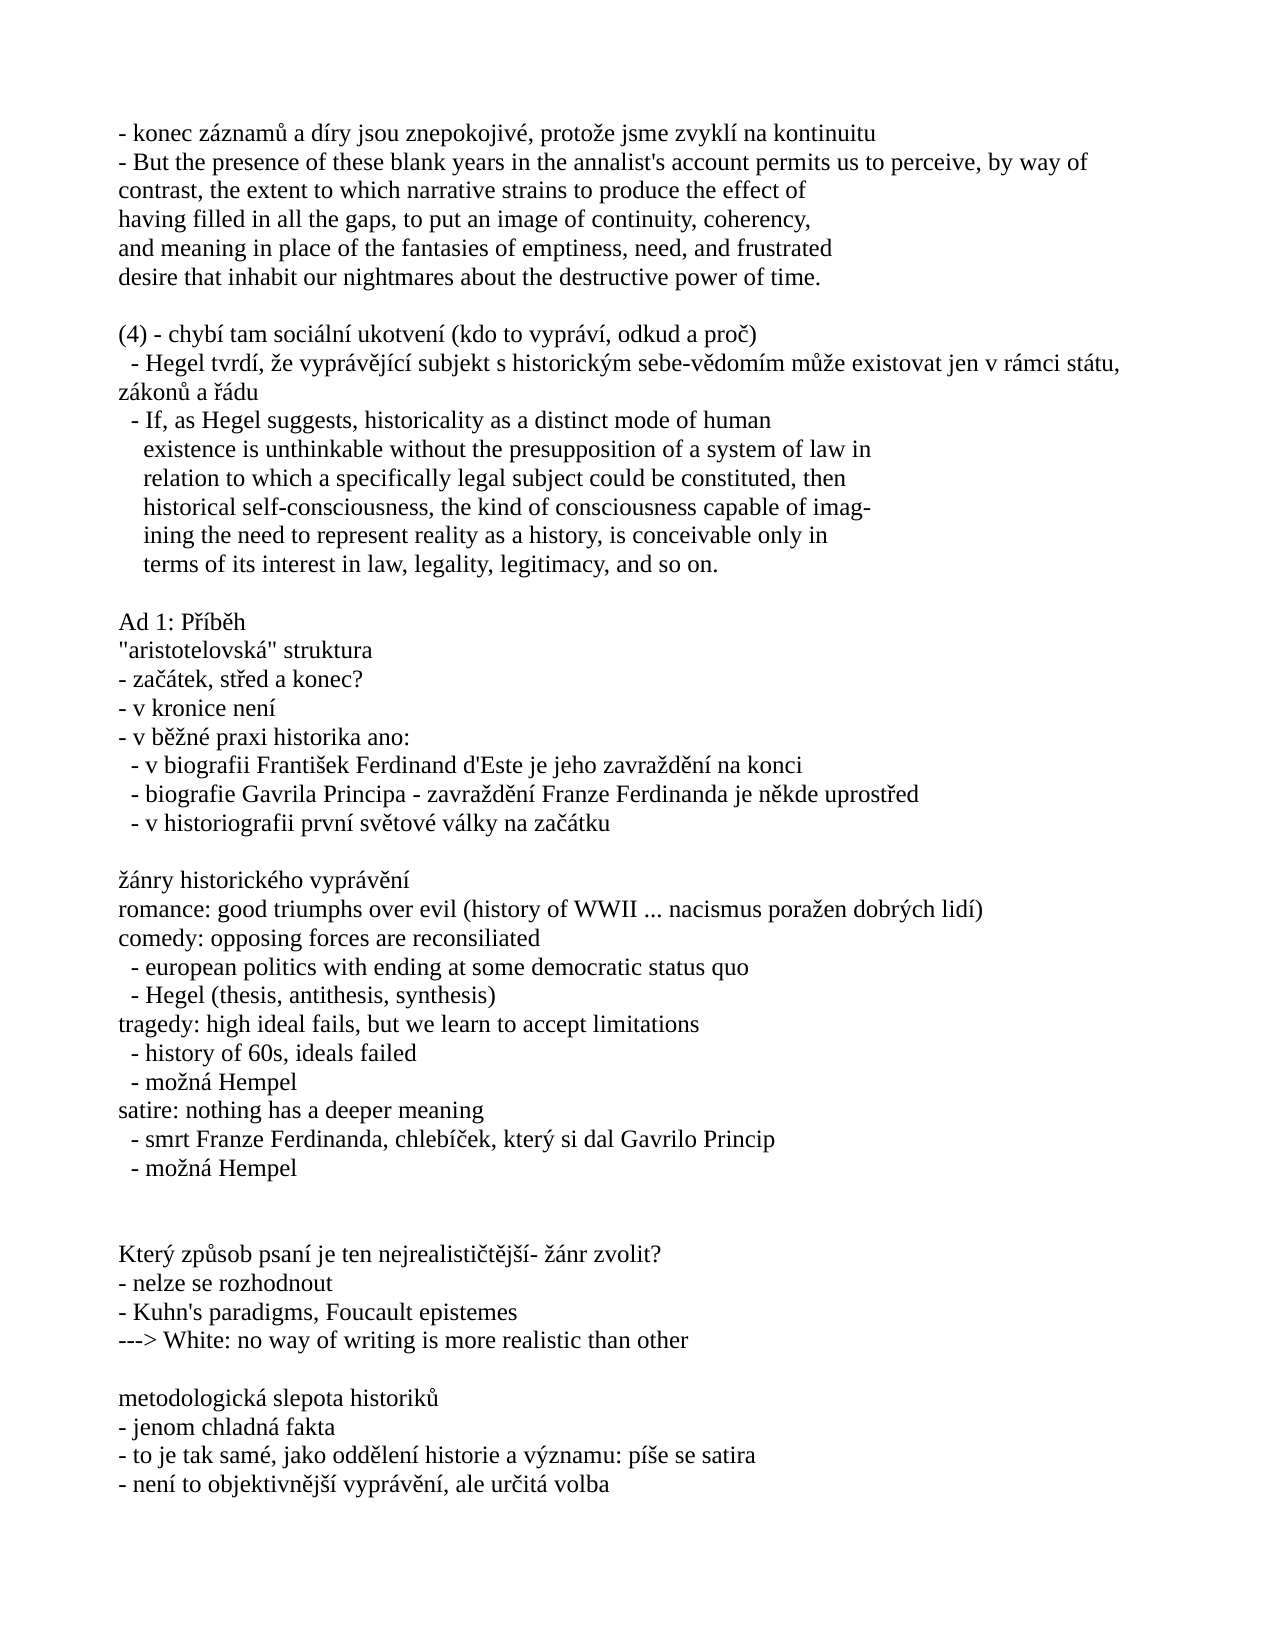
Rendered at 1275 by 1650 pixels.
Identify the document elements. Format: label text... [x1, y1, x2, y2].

text - biografie Gavrila Principa - zavraždění Franze Ferdinanda je někde uprostřed [118, 779, 1157, 808]
text - nelze se rozhodnout [118, 1268, 1157, 1297]
text historical self-consciousness, the kind of consciousness capable of imag- [118, 492, 1157, 521]
text desire that inhabit our nightmares about the destructive power of time. [118, 262, 1157, 291]
text - jenom chladná fakta [118, 1412, 1157, 1441]
text žánry historického vyprávění [118, 866, 1157, 894]
text - konec záznamů a díry jsou znepokojivé, protože jsme zvyklí na kontinuitu [118, 118, 1157, 147]
text contrast, the extent to which narrative strains to produce the effect of [118, 176, 1157, 204]
text (4) - chybí tam sociální ukotvení (kdo to vypráví, odkud a proč) [118, 319, 1157, 348]
text and meaning in place of the fantasies of emptiness, need, and frustrated [118, 233, 1157, 262]
text "aristotelovská" struktura [118, 636, 1157, 664]
text - možná Hempel [118, 1067, 1157, 1096]
text - začátek, střed a konec? [118, 664, 1157, 693]
text - to je tak samé, jako oddělení historie a významu: píše se satira [118, 1441, 1157, 1469]
text - If, as Hegel suggests, historicality as a distinct mode of human [118, 406, 1157, 434]
text Ad 1: Příběh [118, 607, 1157, 636]
text ining the need to represent reality as a history, is conceivable only in [118, 521, 1157, 549]
text - european politics with ending at some democratic status quo [118, 952, 1157, 981]
text Který způsob psaní je ten nejrealističtější- žánr zvolit? [118, 1239, 1157, 1268]
text metodologická slepota historiků [118, 1383, 1157, 1412]
text relation to which a specifically legal subject could be constituted, then [118, 463, 1157, 492]
text - history of 60s, ideals failed [118, 1038, 1157, 1067]
text existence is unthinkable without the presupposition of a system of law in [118, 434, 1157, 463]
text satire: nothing has a deeper meaning [118, 1096, 1157, 1124]
text - v historiografii první světové války na začátku [118, 808, 1157, 837]
text - není to objektivnější vyprávění, ale určitá volba [118, 1469, 1157, 1498]
text - možná Hempel [118, 1153, 1157, 1182]
text - smrt Franze Ferdinanda, chlebíček, který si dal Gavrilo Princip [118, 1124, 1157, 1153]
text - But the presence of these blank years in the annalist's account permits us to perceive, by way of [118, 147, 1157, 176]
text - v kronice není [118, 693, 1157, 722]
text - Kuhn's paradigms, Foucault epistemes [118, 1297, 1157, 1326]
text ---> White: no way of writing is more realistic than other [118, 1326, 1157, 1354]
text - v běžné praxi historika ano: [118, 722, 1157, 751]
text romance: good triumphs over evil (history of WWII ... nacismus poražen dobrých lidí) [118, 894, 1157, 923]
text having filled in all the gaps, to put an image of continuity, coherency, [118, 204, 1157, 233]
text terms of its interest in law, legality, legitimacy, and so on. [118, 549, 1157, 578]
text - Hegel tvrdí, že vyprávějící subjekt s historickým sebe-vědomím může existovat jen v rámci státu, zákonů a řádu [118, 348, 1157, 406]
text tragedy: high ideal fails, but we learn to accept limitations [118, 1009, 1157, 1038]
text - Hegel (thesis, antithesis, synthesis) [118, 981, 1157, 1009]
text - v biografii František Ferdinand d'Este je jeho zavraždění na konci [118, 751, 1157, 779]
text comedy: opposing forces are reconsiliated [118, 923, 1157, 952]
